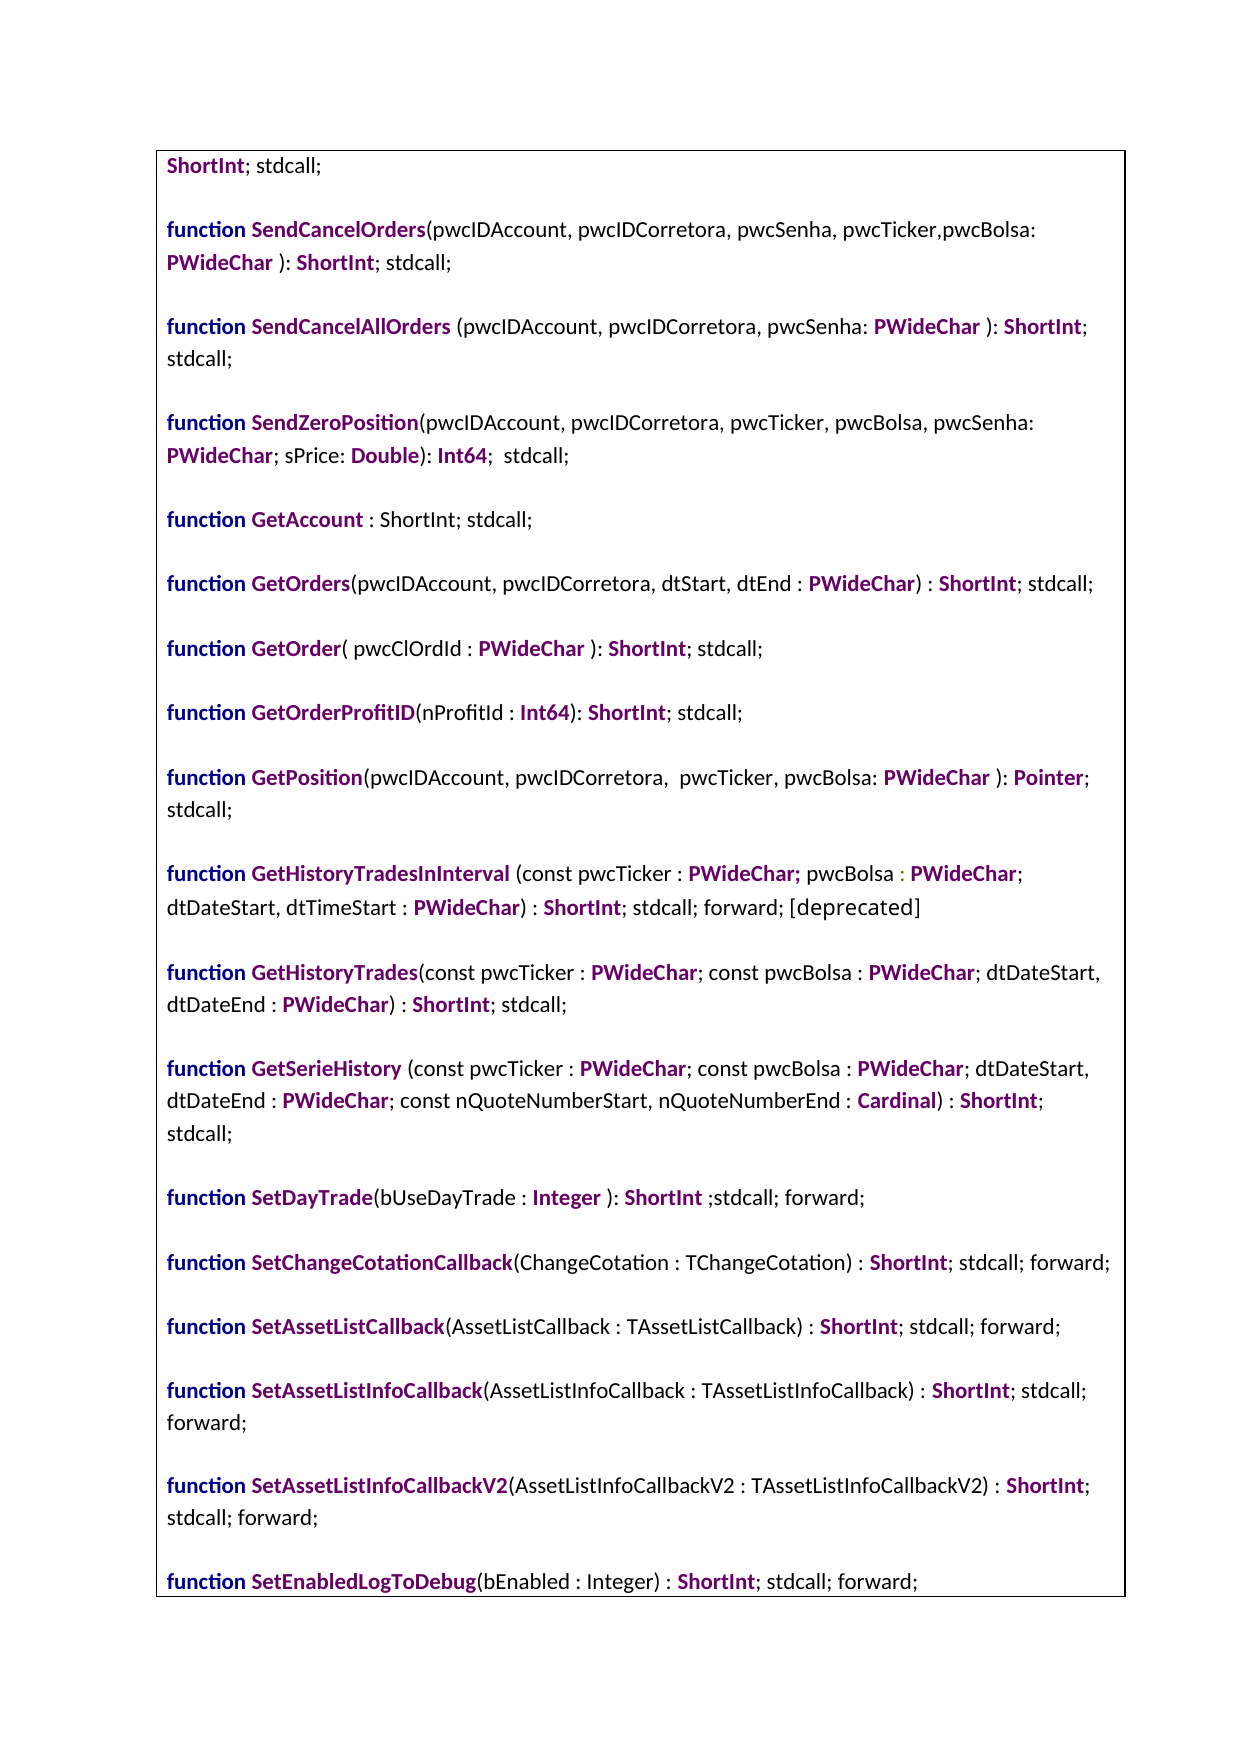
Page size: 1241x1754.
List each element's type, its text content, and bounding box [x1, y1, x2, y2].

table_header ShortInt; stdcall; function SendCancelOrders(pwcIDAccount, pwcIDCorretora, pwcSenha, pwcTicker,pwcBolsa: PWideChar ): ShortInt; stdcall; function SendCancelAllOrders (pwcIDAccount, pwcIDCorretora, pwcSenha: PWideChar ): ShortInt; stdcall; function SendZeroPosition(pwcIDAccount, pwcIDCorretora, pwcTicker, pwcBolsa, pwcSenha: PWideChar; sPrice: Double): Int64; stdcall; function GetAccount : ShortInt; stdcall; function GetOrders(pwcIDAccount, pwcIDCorretora, dtStart, dtEnd : PWideChar) : ShortInt; stdcall; function GetOrder( pwcClOrdId : PWideChar ): ShortInt; stdcall; function GetOrderProfitID(nProfitId : Int64): ShortInt; stdcall; function GetPosition(pwcIDAccount, pwcIDCorretora, pwcTicker, pwcBolsa: PWideChar ): Pointer; stdcall; function GetHistoryTradesInInterval (const pwcTicker : PWideChar; pwcBolsa : PWideChar; dtDateStart, dtTimeStart : PWideChar) : ShortInt; stdcall; forward; [deprecated] function GetHistoryTrades(const pwcTicker : PWideChar; const pwcBolsa : PWideChar; dtDateStart, dtDateEnd : PWideChar) : ShortInt; stdcall; function GetSerieHistory (const pwcTicker : PWideChar; const pwcBolsa : PWideChar; dtDateStart, dtDateEnd : PWideChar; const nQuoteNumberStart, nQuoteNumberEnd : Cardinal) : ShortInt; stdcall; function SetDayTrade(bUseDayTrade : Integer ): ShortInt ;stdcall; forward; function SetChangeCotationCallback(ChangeCotation : TChangeCotation) : ShortInt; stdcall; forward; function SetAssetListCallback(AssetListCallback : TAssetListCallback) : ShortInt; stdcall; forward; function SetAssetListInfoCallback(AssetListInfoCallback : TAssetListInfoCallback) : ShortInt; stdcall; forward; function SetAssetListInfoCallbackV2(AssetListInfoCallbackV2 : TAssetListInfoCallbackV2) : ShortInt; stdcall; forward; function SetEnabledLogToDebug(bEnabled : Integer) : ShortInt; stdcall; forward; [157, 151, 1124, 1596]
